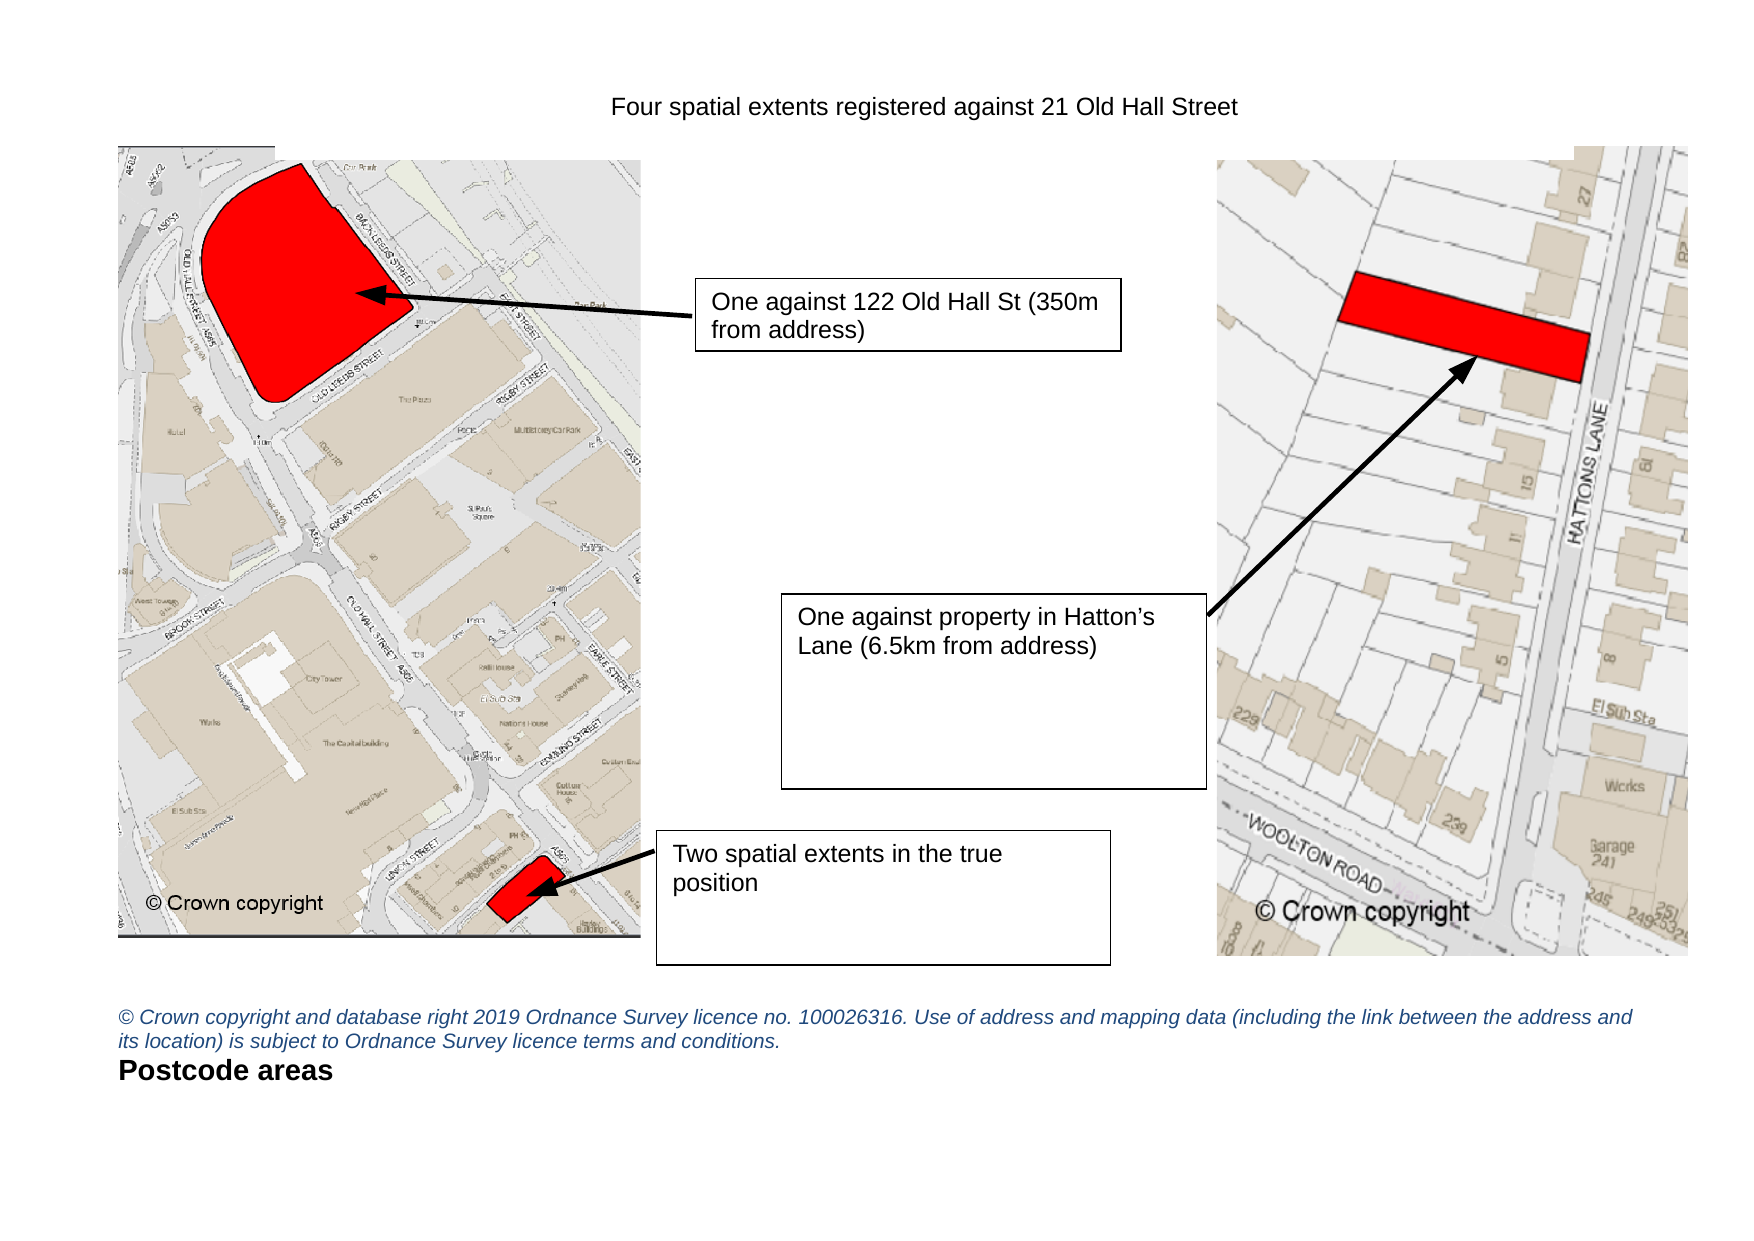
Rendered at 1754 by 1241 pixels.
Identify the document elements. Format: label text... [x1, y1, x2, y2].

text One against 122 Old Hall St (350m from address) [711, 287, 1105, 343]
text Two spatial extents in the true position [672, 839, 1094, 896]
text © Crown copyright and database right 2019 Ordnance Survey licence no. 100026316. Use of address and mapping data (including the link between the address and its location) is subject to Ordnance Survey licence terms and conditions. [118, 1004, 1636, 1052]
text Postcode areas [118, 1052, 1636, 1086]
text One against property in Hatton’s Lane (6.5km from address) [797, 602, 1191, 660]
text Four spatial extents registered against 21 Old Hall Street [290, 92, 1559, 121]
